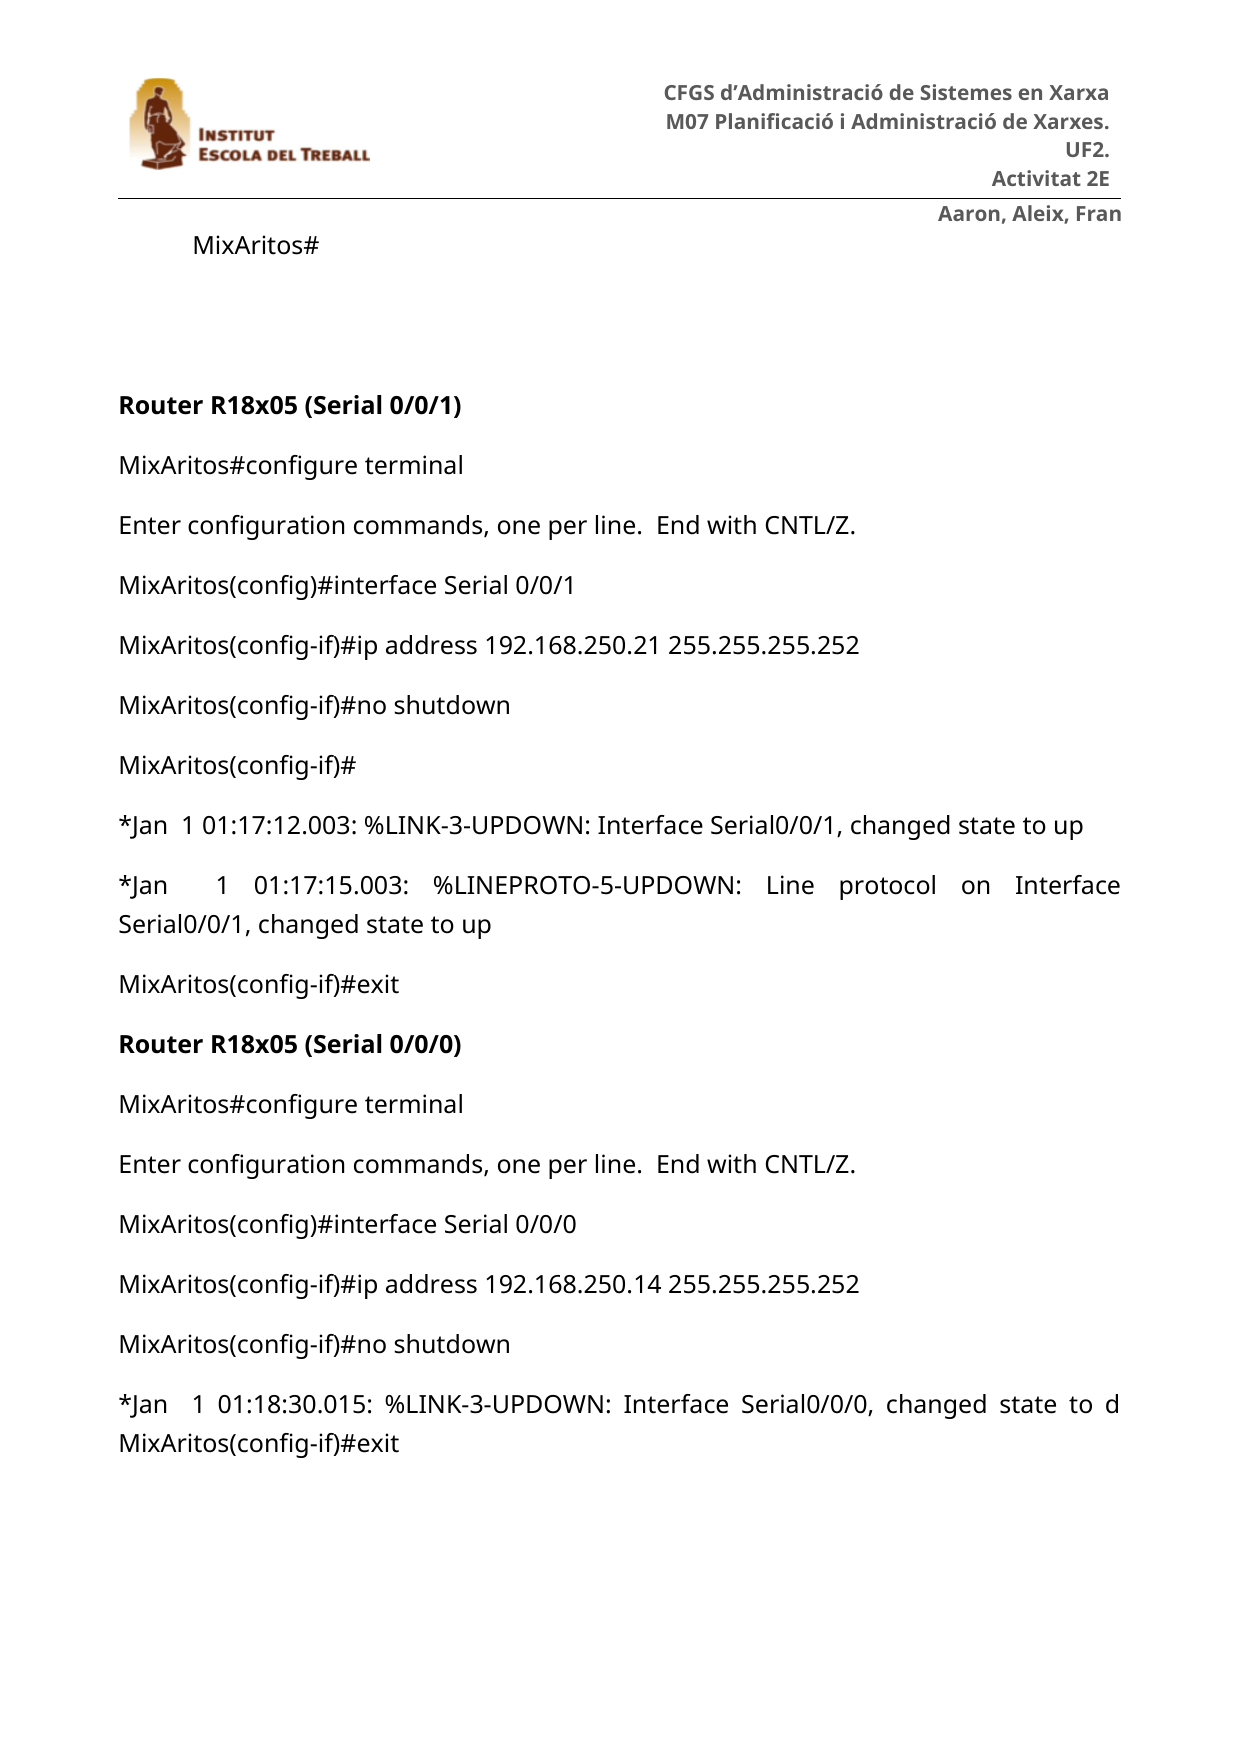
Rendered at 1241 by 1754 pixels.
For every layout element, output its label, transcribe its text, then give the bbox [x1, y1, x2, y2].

list MixAritos(config)#interface Serial 0/0/1 [118, 567, 1122, 602]
list MixAritos#configure terminal [118, 1087, 1122, 1121]
list Enter configuration commands, one per line. End with CNTL/Z. [118, 507, 1122, 542]
picture [129, 78, 370, 170]
list MixAritos#configure terminal [118, 447, 1122, 482]
list MixAritos(config)#interface Serial 0/0/0 [118, 1207, 1122, 1241]
list MixAritos(config-if)# [118, 747, 1122, 782]
list *Jan 1 01:17:15.003: %LINEPROTO-5-UPDOWN: Line protocol on Interface Serial0/0/1, changed state to up [118, 867, 1122, 941]
list *Jan 1 01:18:30.015: %LINK-3-UPDOWN: Interface Serial0/0/0, changed state to d MixAritos(config-if)#exit [118, 1387, 1122, 1460]
list MixAritos(config-if)#exit [118, 967, 1122, 1001]
list Router R18x05 (Serial 0/0/0) [118, 1027, 1122, 1061]
list *Jan 1 01:17:12.003: %LINK-3-UPDOWN: Interface Serial0/0/1, changed state to up [118, 807, 1122, 842]
list MixAritos(config-if)#ip address 192.168.250.14 255.255.255.252 [118, 1267, 1122, 1301]
list Router R18x05 (Serial 0/0/1) [118, 387, 1122, 422]
list MixAritos# [118, 227, 1122, 262]
list MixAritos(config-if)#no shutdown [118, 687, 1122, 722]
list MixAritos(config-if)#no shutdown [118, 1327, 1122, 1361]
list Enter configuration commands, one per line. End with CNTL/Z. [118, 1147, 1122, 1181]
list MixAritos(config-if)#ip address 192.168.250.21 255.255.255.252 [118, 627, 1122, 662]
